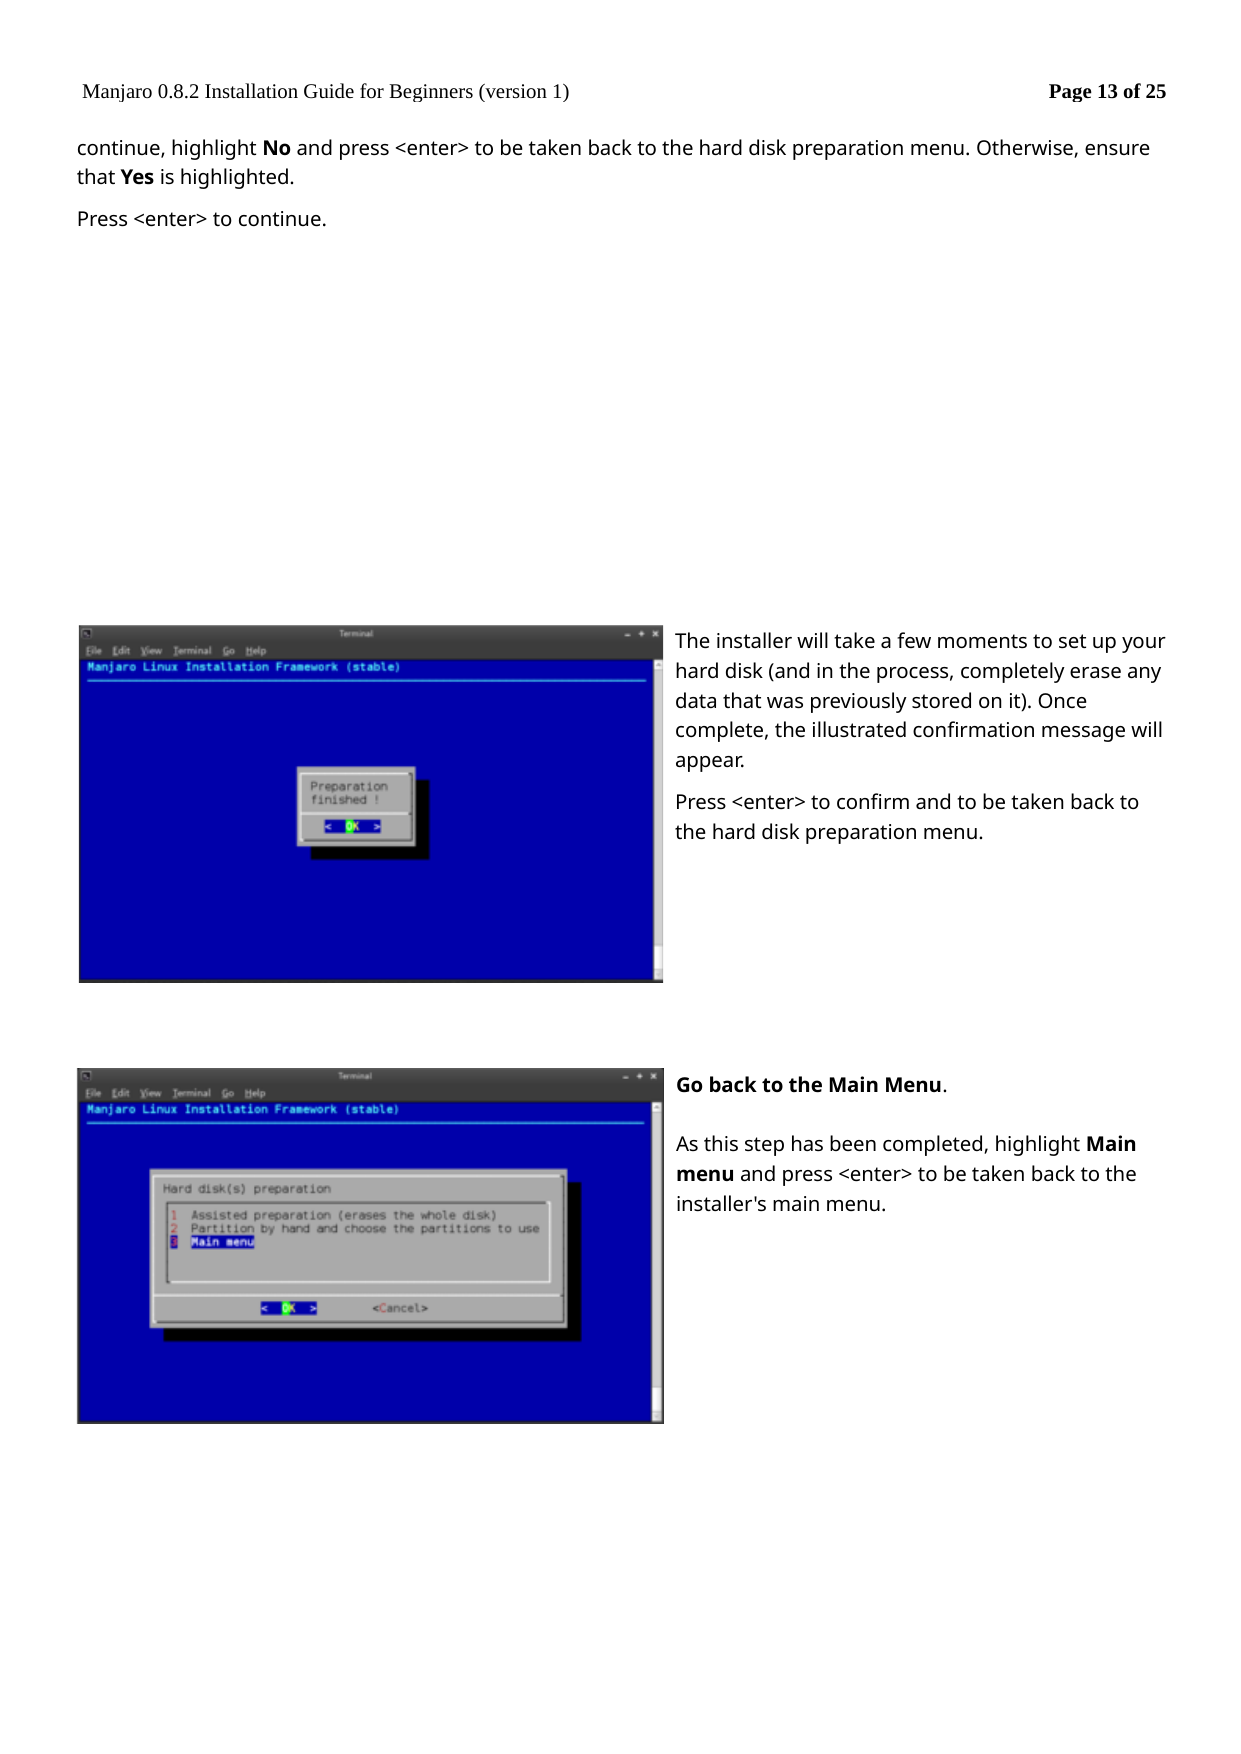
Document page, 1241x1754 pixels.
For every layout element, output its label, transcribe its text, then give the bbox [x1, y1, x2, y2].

text Press <enter> to confirm and to be taken back to the hard disk preparation menu. [664, 786, 1172, 845]
text As this step has been completed, highlight Main menu and press <enter> to be taken back to the installer's main menu. [664, 1128, 1172, 1217]
picture [78, 625, 664, 983]
text continue, highlight No and press <enter> to be taken back to the hard disk preparation menu. Otherwise, ensure that Yes is highlighted. [77, 131, 1172, 191]
text The installer will take a few moments to set up your hard disk (and in the process, completely erase any data that was previously stored on it). Once complete, the illustrated confirmation message will appear. [664, 625, 1172, 773]
text Go back to the Main Menu. [664, 1069, 1172, 1098]
text Press <enter> to continue. [77, 203, 1172, 233]
picture [76, 1068, 664, 1424]
